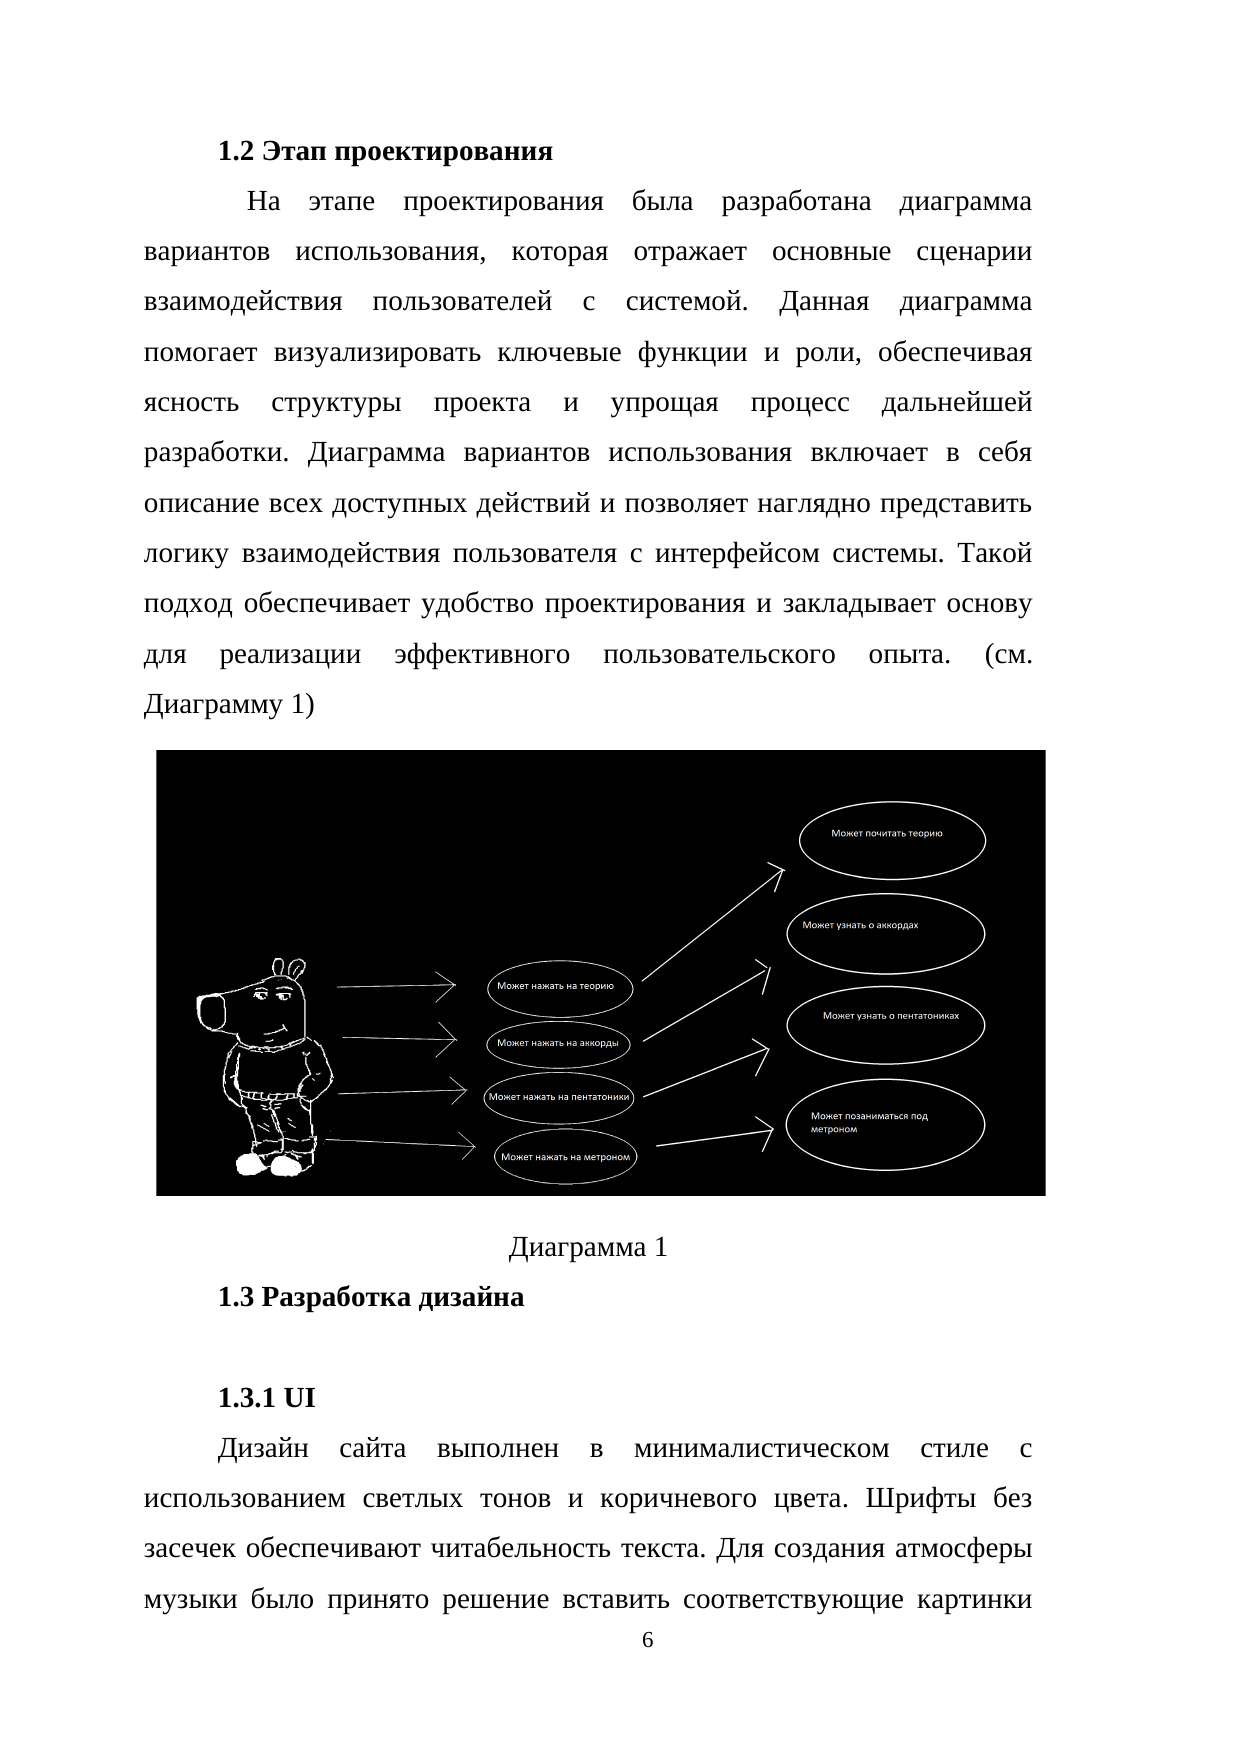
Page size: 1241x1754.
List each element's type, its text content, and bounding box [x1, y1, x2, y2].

picture [156, 750, 1046, 1196]
list 1.3.1 UI [144, 1380, 1033, 1413]
list 1.2 Этап проектирования [144, 133, 1033, 166]
list Дизайн сайта выполнен в минималистическом стиле с использованием светлых тонов и коричневого цвета. Шрифты без засечек обеспечивают читабельность текста. Для создания атмосферы музыки было принято решение вставить соответствующие картинки [144, 1430, 1033, 1614]
list На этапе проектирования была разработана диаграмма вариантов использования, которая отражает основные сценарии взаимодействия пользователей с системой. Данная диаграмма помогает визуализировать ключевые функции и роли, обеспечивая ясность структуры проекта и упрощая процесс дальнейшей разработки. Диаграмма вариантов использования включает в себя описание всех доступных действий и позволяет наглядно представить логику взаимодействия пользователя с интерфейсом системы. Такой подход обеспечивает удобство проектирования и закладывает основу для реализации эффективного пользовательского опыта. (см. Диаграмму 1) [144, 183, 1033, 719]
list Диаграмма 1 [144, 736, 1033, 1262]
list 1.3 Разработка дизайна [144, 1279, 1033, 1313]
